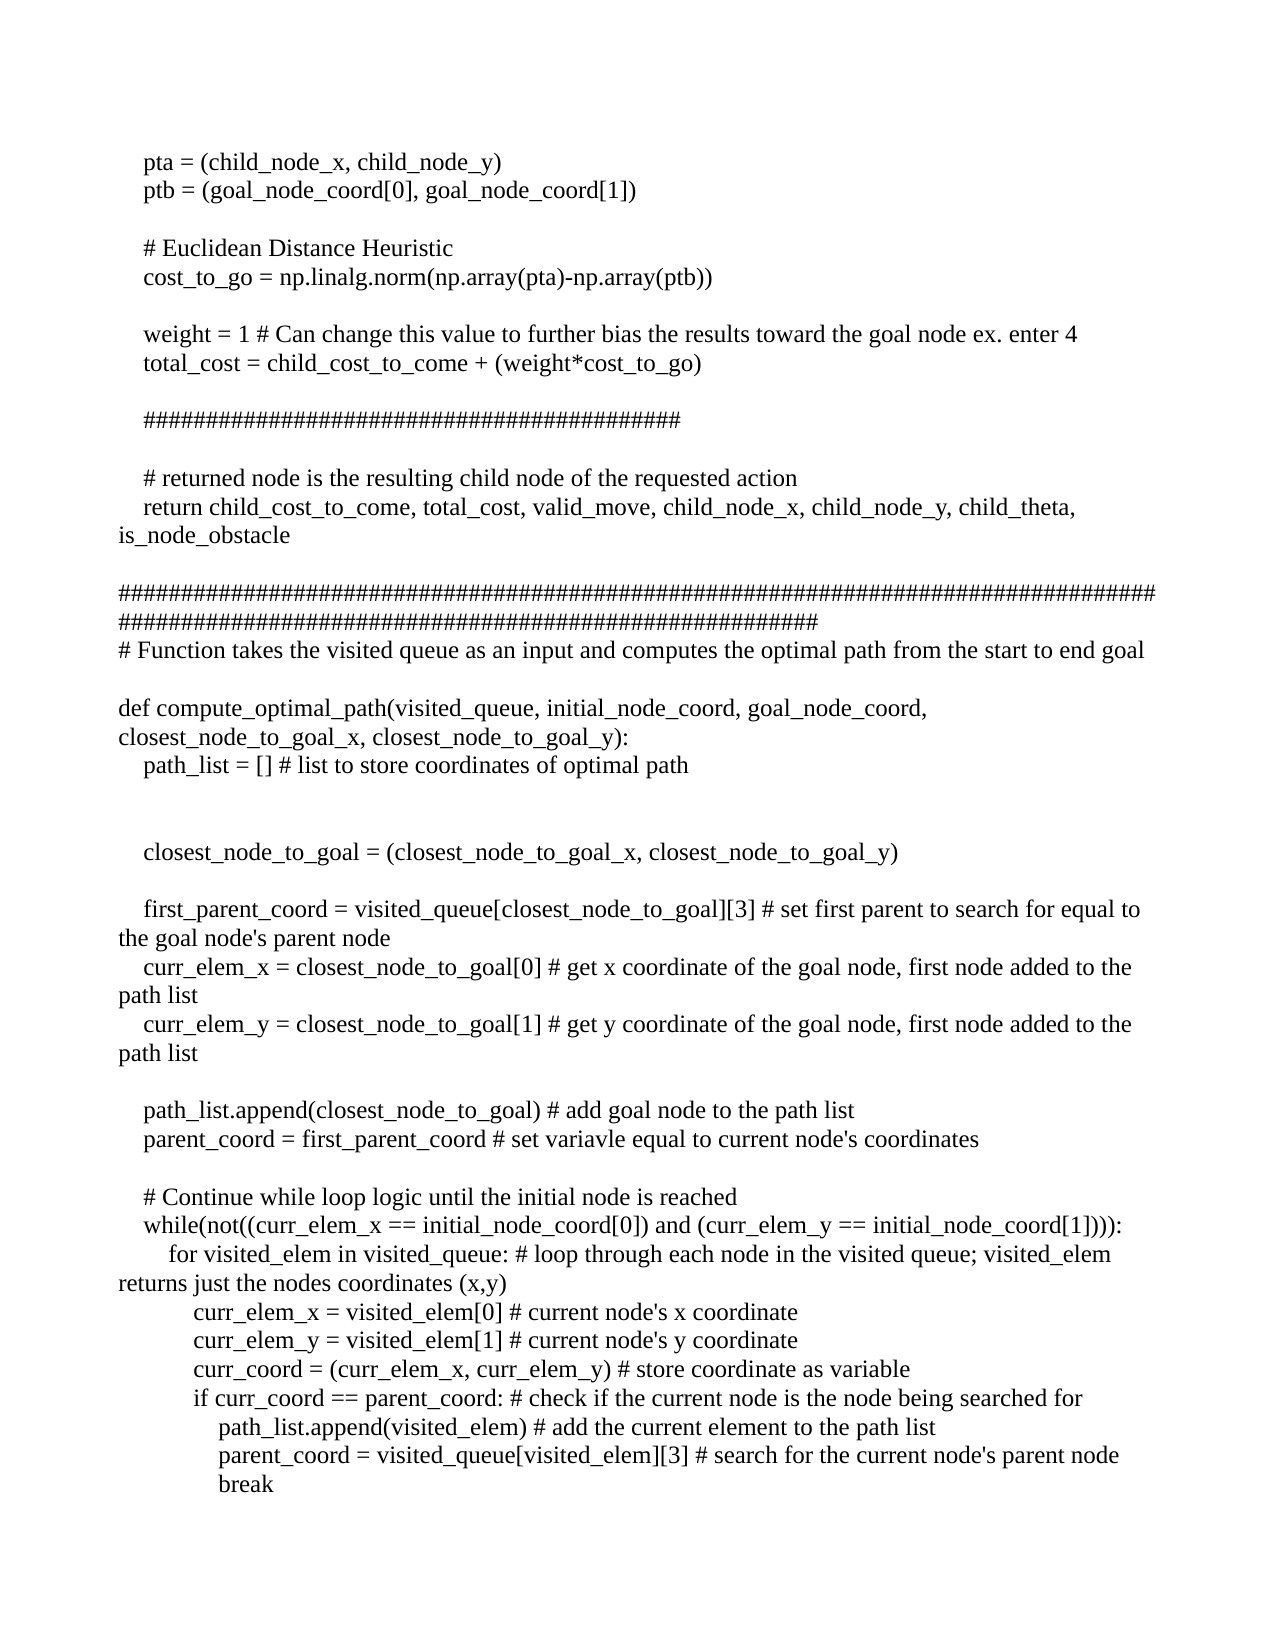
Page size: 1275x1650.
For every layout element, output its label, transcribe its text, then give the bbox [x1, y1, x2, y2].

text curr_elem_y = closest_node_to_goal[1] # get y coordinate of the goal node, first node added to the path list [118, 1009, 1157, 1067]
text curr_elem_x = closest_node_to_goal[0] # get x coordinate of the goal node, first node added to the path list [118, 952, 1157, 1009]
text # Function takes the visited queue as an input and computes the optimal path from the start to end goal [118, 636, 1157, 664]
text path_list.append(closest_node_to_goal) # add goal node to the path list [118, 1096, 1157, 1124]
text curr_elem_y = visited_elem[1] # current node's y coordinate [118, 1326, 1157, 1354]
text path_list = [] # list to store coordinates of optimal path [118, 751, 1157, 779]
text break [118, 1469, 1157, 1498]
text closest_node_to_goal = (closest_node_to_goal_x, closest_node_to_goal_y) [118, 837, 1157, 866]
text ########################################### [118, 406, 1157, 434]
text weight = 1 # Can change this value to further bias the results toward the goal node ex. enter 4 [118, 319, 1157, 348]
text # Euclidean Distance Heuristic [118, 233, 1157, 262]
text def compute_optimal_path(visited_queue, initial_node_coord, goal_node_coord, closest_node_to_goal_x, closest_node_to_goal_y): [118, 693, 1157, 751]
text total_cost = child_cost_to_come + (weight*cost_to_go) [118, 348, 1157, 377]
text cost_to_go = np.linalg.norm(np.array(pta)-np.array(ptb)) [118, 262, 1157, 291]
text # returned node is the resulting child node of the requested action [118, 463, 1157, 492]
text parent_coord = first_parent_coord # set variavle equal to current node's coordinates [118, 1124, 1157, 1153]
text ########################################################################################################################################### [118, 578, 1157, 636]
text return child_cost_to_come, total_cost, valid_move, child_node_x, child_node_y, child_theta, is_node_obstacle [118, 492, 1157, 549]
text path_list.append(visited_elem) # add the current element to the path list [118, 1412, 1157, 1441]
text parent_coord = visited_queue[visited_elem][3] # search for the current node's parent node [118, 1441, 1157, 1469]
text curr_coord = (curr_elem_x, curr_elem_y) # store coordinate as variable [118, 1354, 1157, 1383]
text first_parent_coord = visited_queue[closest_node_to_goal][3] # set first parent to search for equal to the goal node's parent node [118, 894, 1157, 952]
text while(not((curr_elem_x == initial_node_coord[0]) and (curr_elem_y == initial_node_coord[1]))): [118, 1211, 1157, 1239]
text pta = (child_node_x, child_node_y) [118, 147, 1157, 176]
text # Continue while loop logic until the initial node is reached [118, 1182, 1157, 1211]
text if curr_coord == parent_coord: # check if the current node is the node being searched for [118, 1383, 1157, 1412]
text for visited_elem in visited_queue: # loop through each node in the visited queue; visited_elem returns just the nodes coordinates (x,y) [118, 1239, 1157, 1297]
text curr_elem_x = visited_elem[0] # current node's x coordinate [118, 1297, 1157, 1326]
text ptb = (goal_node_coord[0], goal_node_coord[1]) [118, 176, 1157, 204]
